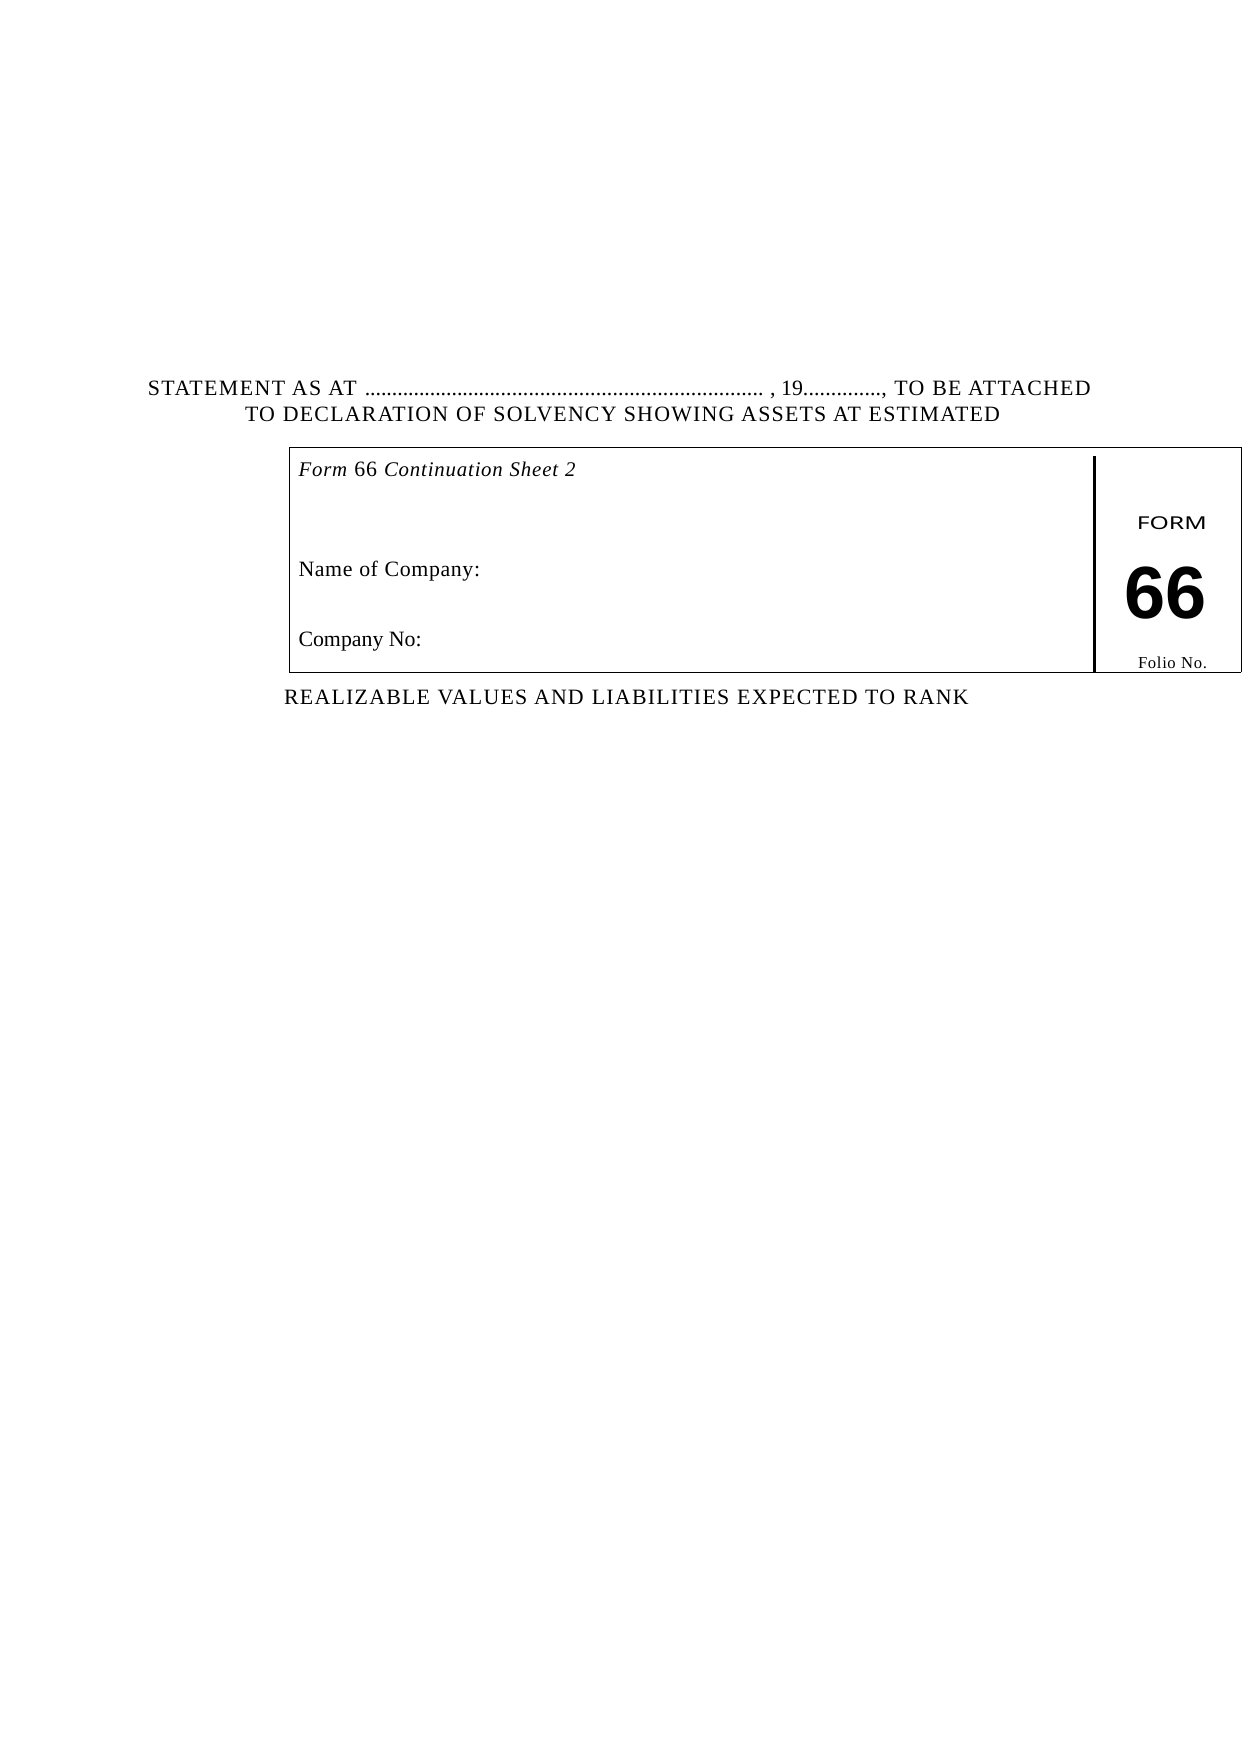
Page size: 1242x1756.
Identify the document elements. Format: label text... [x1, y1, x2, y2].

text [290, 448, 1241, 672]
text STATEMENT AS AT , 19 , TO BE ATTACHED [148, 375, 1106, 401]
text TO DECLARATION OF SOLVENCY SHOWING ASSETS AT ESTIMATED REALIZABLE VALUES AND LIABILITIES EXPECTED TO RANK [148, 401, 1106, 709]
table_header Form 66 Continuation Sheet 2 Name of Company: Company No: [298, 456, 1093, 672]
table_header FORM 66 Folio No. [1096, 456, 1241, 672]
